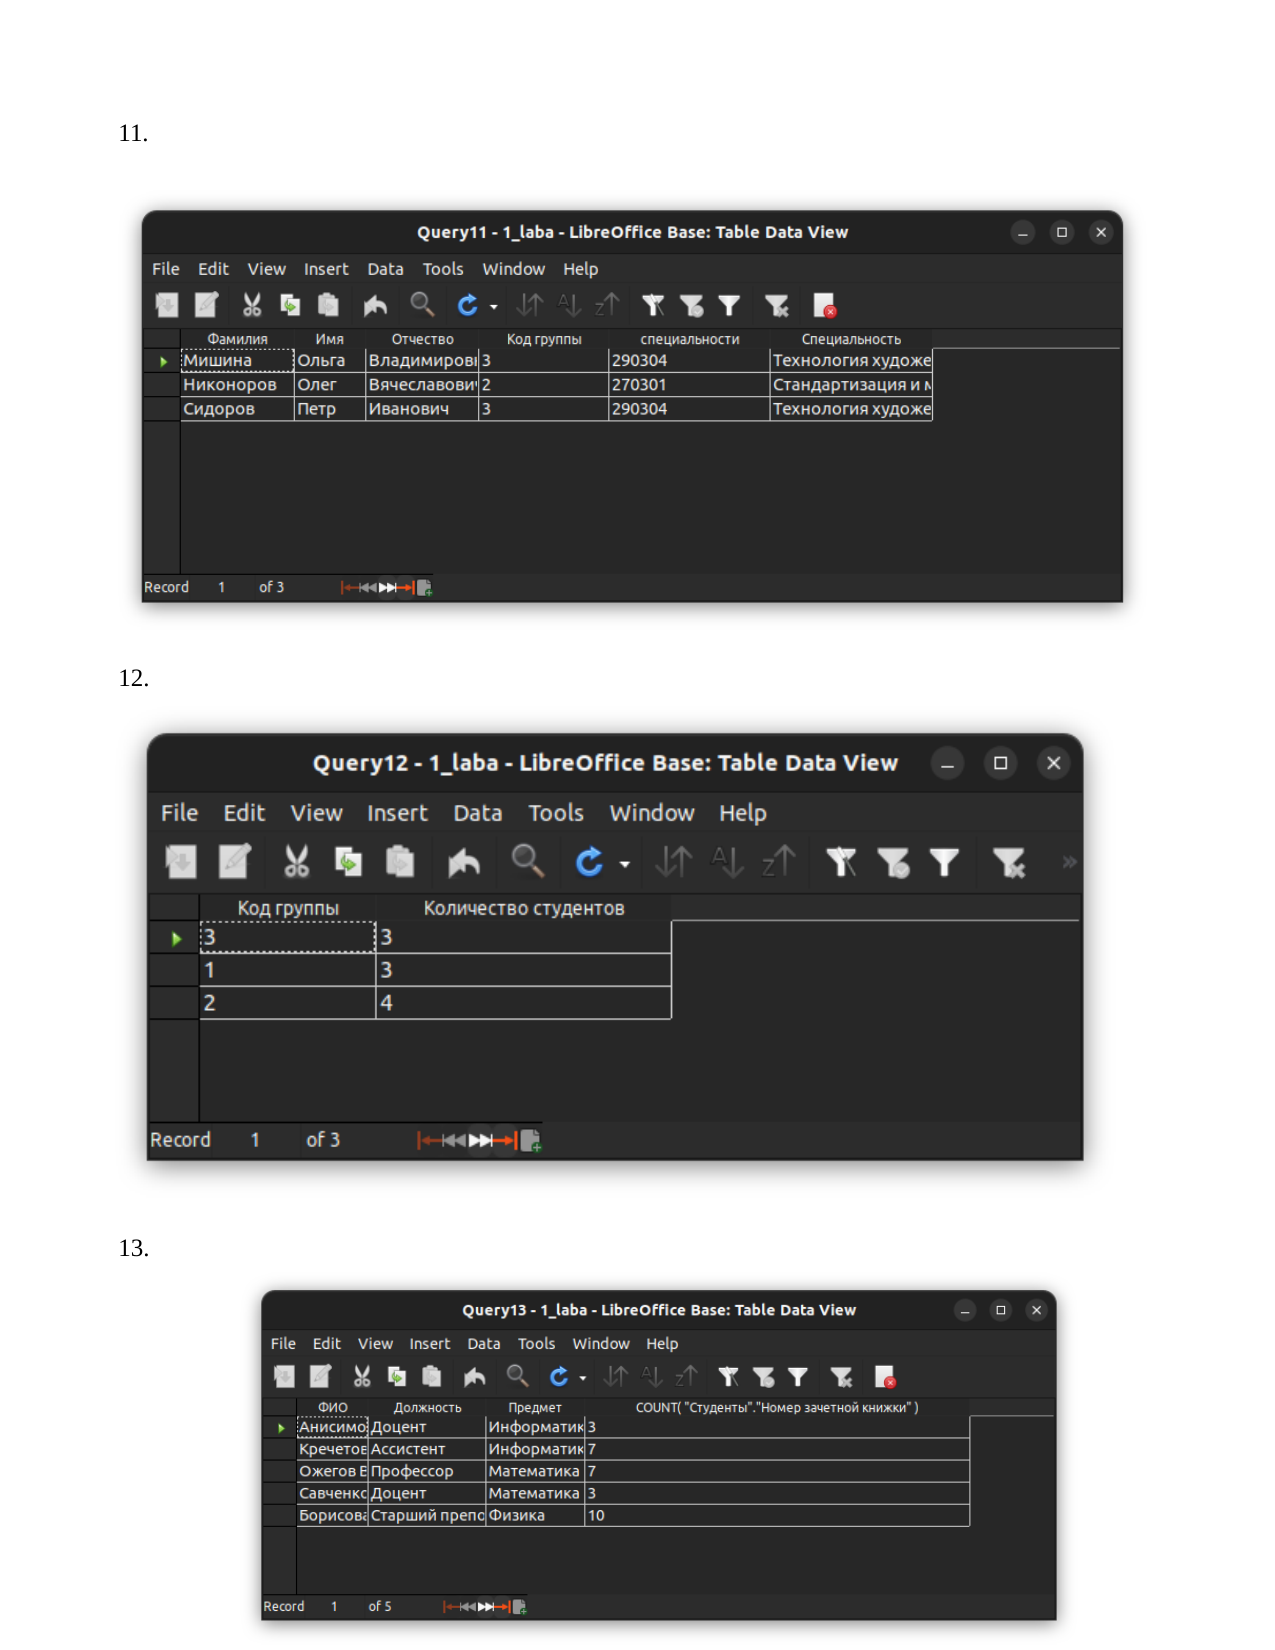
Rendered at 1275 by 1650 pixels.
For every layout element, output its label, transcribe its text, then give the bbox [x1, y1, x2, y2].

picture [108, 700, 1123, 1205]
picture [235, 1267, 1083, 1650]
text 11. 12. 13. [118, 118, 1157, 1262]
picture [113, 185, 1152, 635]
